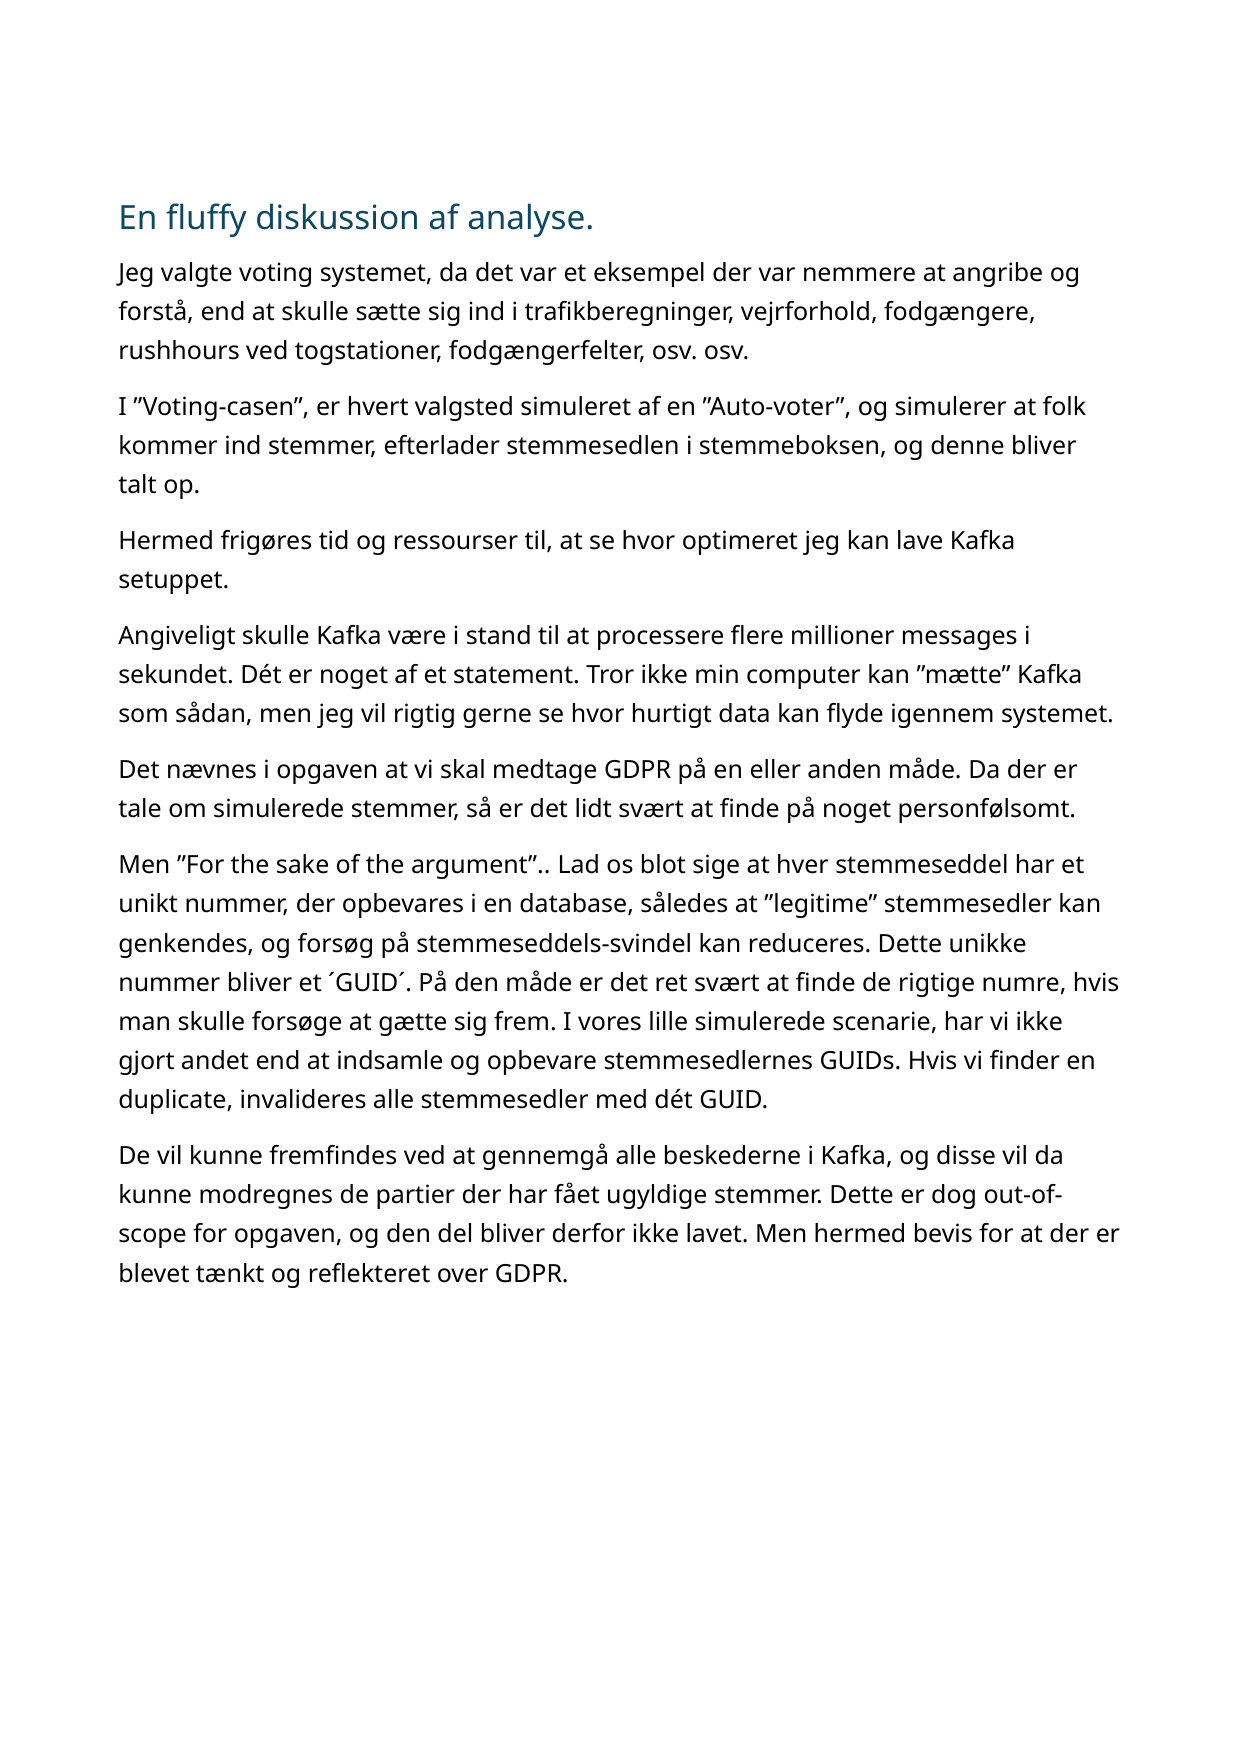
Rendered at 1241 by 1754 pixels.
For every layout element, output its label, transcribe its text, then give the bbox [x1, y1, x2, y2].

text Jeg valgte voting systemet, da det var et eksempel der var nemmere at angribe og forstå, end at skulle sætte sig ind i trafikberegninger, vejrforhold, fodgængere, rushhours ved togstationer, fodgængerfelter, osv. osv. [118, 254, 1122, 367]
text I ”Voting-casen”, er hvert valgsted simuleret af en ”Auto-voter”, og simulerer at folk kommer ind stemmer, efterlader stemmesedlen i stemmeboksen, og denne bliver talt op. [118, 388, 1122, 501]
text Det nævnes i opgaven at vi skal medtage GDPR på en eller anden måde. Da der er tale om simulerede stemmer, så er det lidt svært at finde på noget personfølsomt. [118, 752, 1122, 825]
subtitle En fluffy diskussion af analyse. [118, 194, 1122, 239]
text De vil kunne fremfindes ved at gennemgå alle beskederne i Kafka, og disse vil da kunne modregnes de partier der har fået ugyldige stemmer. Dette er dog out-of-scope for opgaven, og den del bliver derfor ikke lavet. Men hermed bevis for at der er blevet tænkt og reflekteret over GDPR. [118, 1138, 1122, 1289]
text Hermed frigøres tid og ressourser til, at se hvor optimeret jeg kan lave Kafka setuppet. [118, 523, 1122, 596]
text Men ”For the sake of the argument”.. Lad os blot sige at hver stemmeseddel har et unikt nummer, der opbevares i en database, således at ”legitime” stemmesedler kan genkendes, og forsøg på stemmeseddels-svindel kan reduceres. Dette unikke nummer bliver et ´GUID´. På den måde er det ret svært at finde de rigtige numre, hvis man skulle forsøge at gætte sig frem. I vores lille simulerede scenarie, har vi ikke gjort andet end at indsamle og opbevare stemmesedlernes GUIDs. Hvis vi finder en duplicate, invalideres alle stemmesedler med dét GUID. [118, 847, 1122, 1116]
text Angiveligt skulle Kafka være i stand til at processere flere millioner messages i sekundet. Dét er noget af et statement. Tror ikke min computer kan ”mætte” Kafka som sådan, men jeg vil rigtig gerne se hvor hurtigt data kan flyde igennem systemet. [118, 618, 1122, 730]
